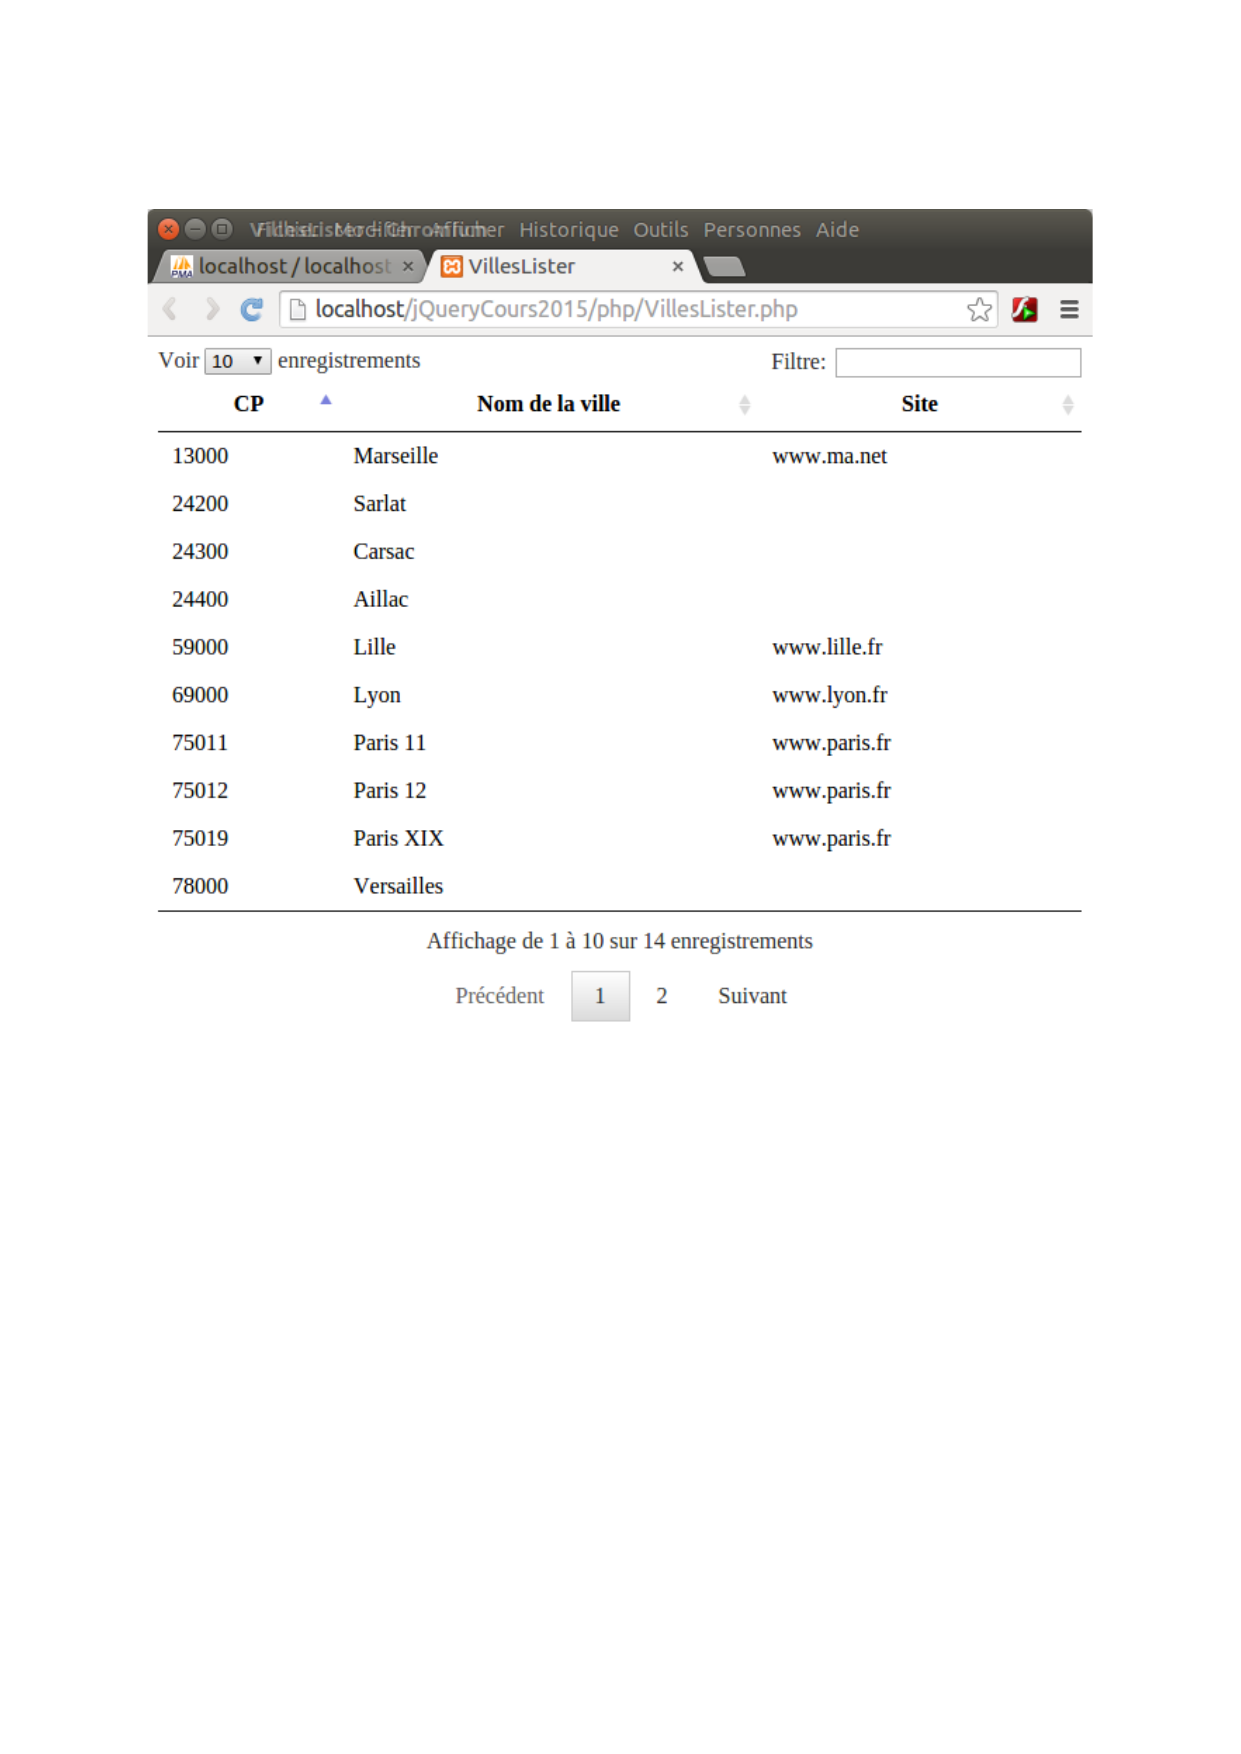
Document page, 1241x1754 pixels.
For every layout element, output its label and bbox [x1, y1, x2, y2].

picture [147, 209, 1093, 1040]
